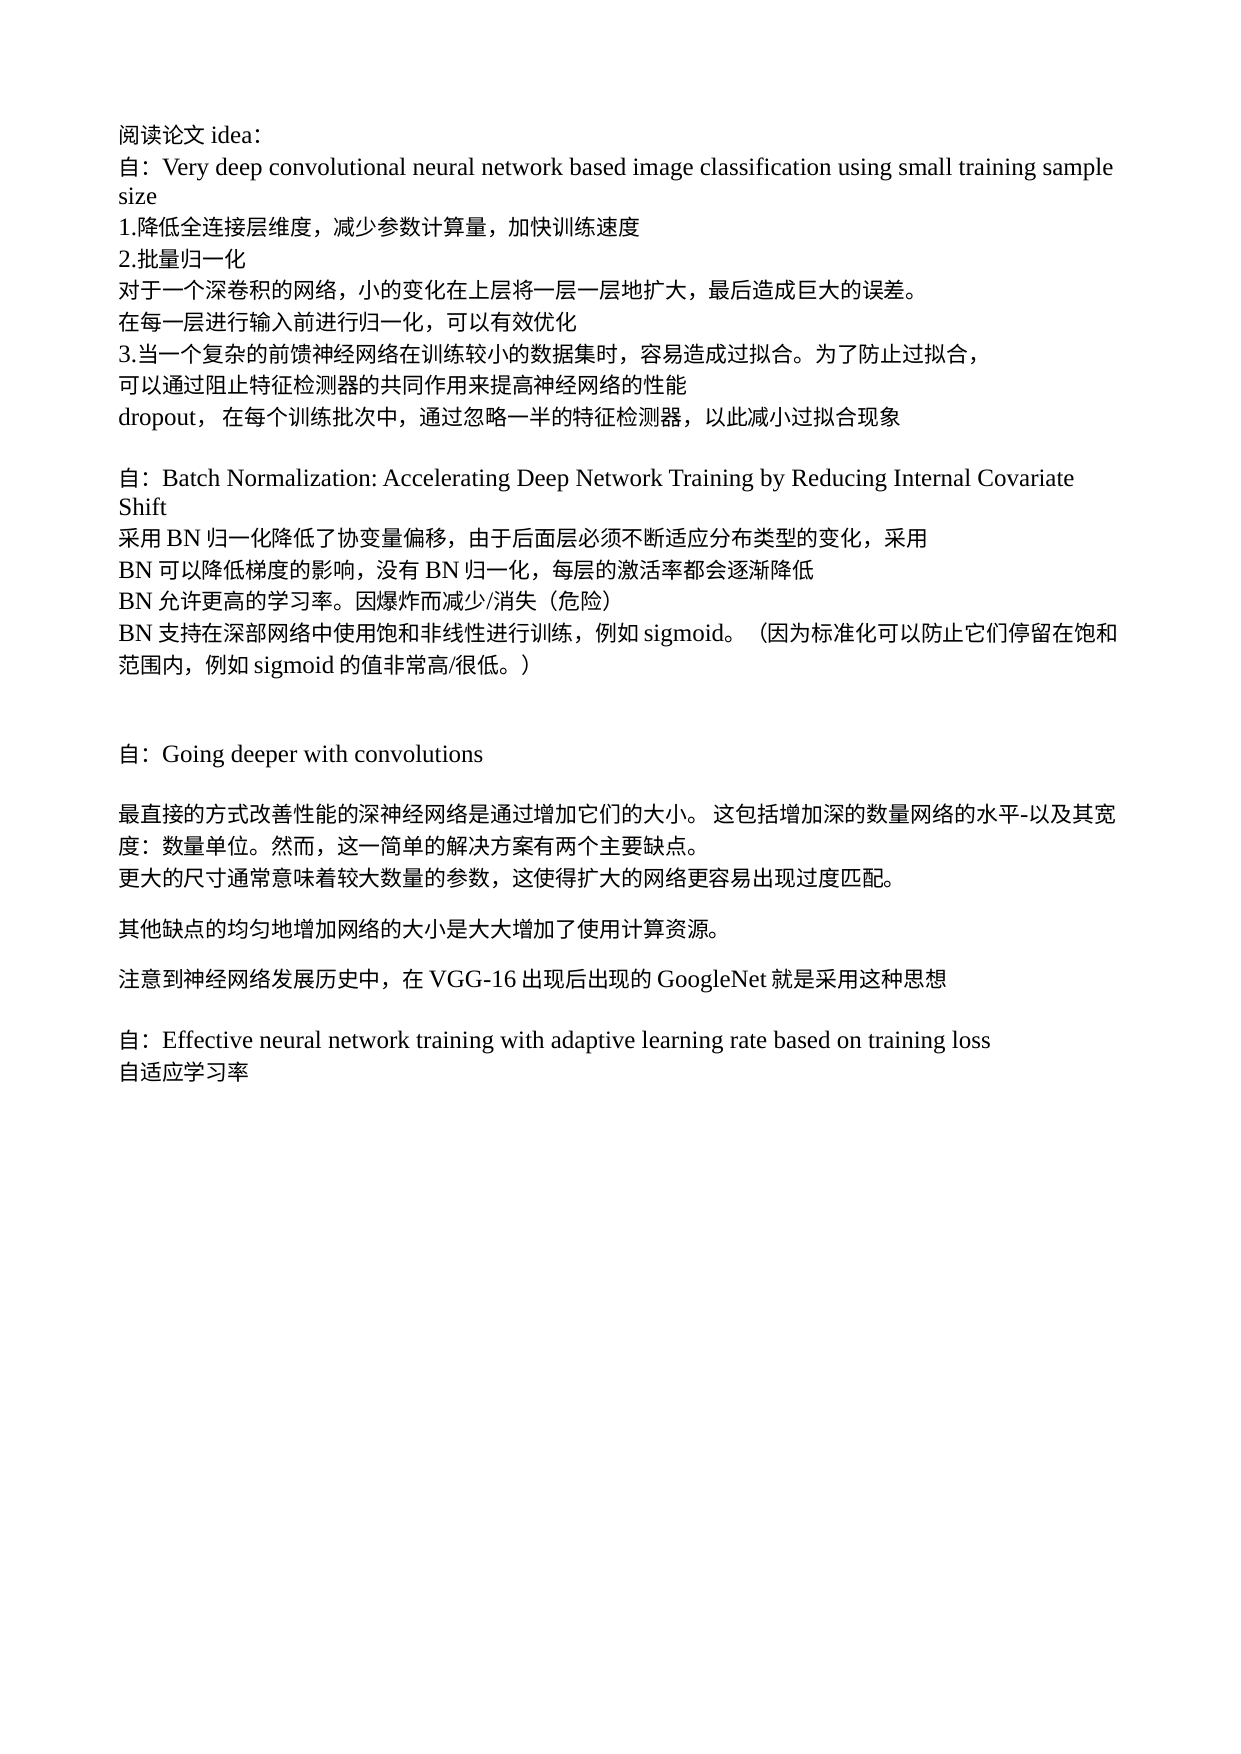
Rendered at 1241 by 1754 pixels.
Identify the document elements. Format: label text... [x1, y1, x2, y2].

text 阅读论文 idea： [118, 118, 1122, 150]
text 自：Going deeper with convolutions [118, 737, 1122, 768]
text 其他缺点的均匀地增加网络的大小是大大增加了使用计算资源。 [118, 912, 1122, 943]
text 自：Batch Normalization: Accelerating Deep Network Training by Reducing Internal Covariate Shift [118, 461, 1122, 521]
text 1.降低全连接层维度，减少参数计算量，加快训练速度 [118, 210, 1122, 242]
text 在每一层进行输入前进行归一化，可以有效优化 [118, 305, 1122, 337]
text 自适应学习率 [118, 1054, 1122, 1086]
text 2.批量归一化 [118, 242, 1122, 273]
text 对于一个深卷积的网络，小的变化在上层将一层一层地扩大，最后造成巨大的误差。 [118, 273, 1122, 305]
text 注意到神经网络发展历史中，在VGG-16出现后出现的GoogleNet就是采用这种思想 [118, 962, 1122, 994]
text 更大的尺寸通常意味着较大数量的参数，这使得扩大的网络更容易出现过度匹配。 [118, 861, 1122, 892]
text 可以通过阻止特征检测器的共同作用来提高神经网络的性能 [118, 368, 1122, 400]
text BN支持在深部网络中使用饱和非线性进行训练，例如sigmoid。（因为标准化可以防止它们停留在饱和范围内，例如sigmoid的值非常高/很低。） [118, 616, 1122, 679]
text 最直接的方式改善性能的深神经网络是通过增加它们的大小。 这包括增加深的数量网络的水平-以及其宽度：数量单位。然而，这一简单的解决方案有两个主要缺点。 [118, 797, 1122, 861]
text 自：Effective neural network training with adaptive learning rate based on training loss [118, 1023, 1122, 1054]
text dropout， 在每个训练批次中，通过忽略一半的特征检测器，以此减小过拟合现象 [118, 400, 1122, 432]
text 采用BN归一化降低了协变量偏移，由于后面层必须不断适应分布类型的变化，采用 [118, 521, 1122, 553]
text 3.当一个复杂的前馈神经网络在训练较小的数据集时，容易造成过拟合。为了防止过拟合， [118, 337, 1122, 368]
text BN可以降低梯度的影响，没有BN归一化，每层的激活率都会逐渐降低 [118, 553, 1122, 584]
text BN允许更高的学习率。因爆炸而减少/消失（危险） [118, 584, 1122, 616]
text 自：Very deep convolutional neural network based image classification using small training sample size [118, 150, 1122, 210]
